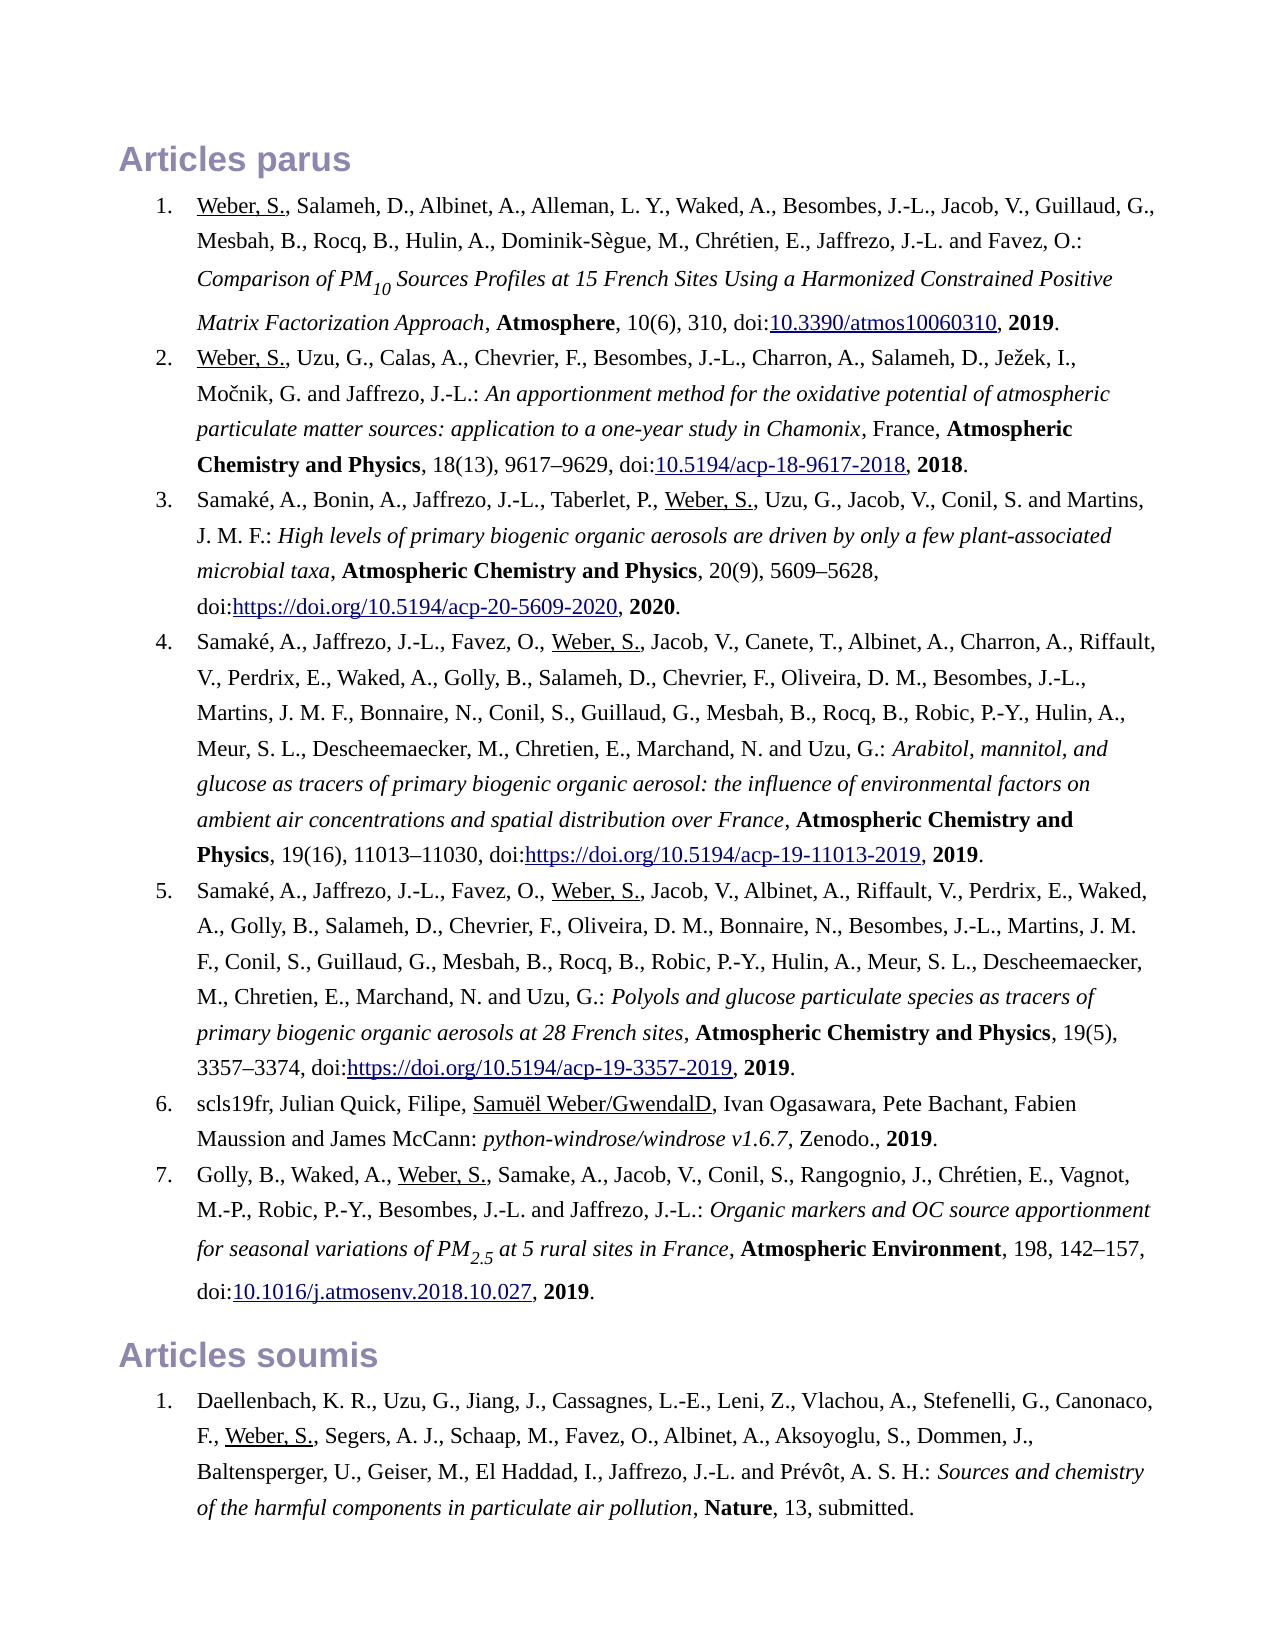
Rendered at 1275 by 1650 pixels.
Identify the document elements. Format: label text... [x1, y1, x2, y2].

list Weber, S., Uzu, G., Calas, A., Chevrier, F., Besombes, J.-L., Charron, A., Salameh, D., Ježek, I., Močnik, G. and Jaffrezo, J.-L.: An apportionment method for the oxidative potential of atmospheric particulate matter sources: application to a one-year study in Chamonix, France, Atmospheric Chemistry and Physics, 18(13), 9617–9629, doi:10.5194/acp-18-9617-2018, 2018. [155, 344, 1157, 477]
list Golly, B., Waked, A., Weber, S., Samake, A., Jacob, V., Conil, S., Rangognio, J., Chrétien, E., Vagnot, M.-P., Robic, P.-Y., Besombes, J.-L. and Jaffrezo, J.-L.: Organic markers and OC source apportionment for seasonal variations of PM2.5 at 5 rural sites in France, Atmospheric Environment, 198, 142–157, doi:10.1016/j.atmosenv.2018.10.027, 2019. [155, 1161, 1157, 1304]
list Daellenbach, K. R., Uzu, G., Jiang, J., Cassagnes, L.-E., Leni, Z., Vlachou, A., Stefenelli, G., Canonaco, F., Weber, S., Segers, A. J., Schaap, M., Favez, O., Albinet, A., Aksoyoglu, S., Dommen, J., Baltensperger, U., Geiser, M., El Haddad, I., Jaffrezo, J.-L. and Prévôt, A. S. H.: Sources and chemistry of the harmful components in particulate air pollution, Nature, 13, submitted. [155, 1387, 1157, 1520]
list Samaké, A., Jaffrezo, J.-L., Favez, O., Weber, S., Jacob, V., Canete, T., Albinet, A., Charron, A., Riffault, V., Perdrix, E., Waked, A., Golly, B., Salameh, D., Chevrier, F., Oliveira, D. M., Besombes, J.-L., Martins, J. M. F., Bonnaire, N., Conil, S., Guillaud, G., Mesbah, B., Rocq, B., Robic, P.-Y., Hulin, A., Meur, S. L., Descheemaecker, M., Chretien, E., Marchand, N. and Uzu, G.: Arabitol, mannitol, and glucose as tracers of primary biogenic organic aerosol: the influence of environmental factors on ambient air concentrations and spatial distribution over France, Atmospheric Chemistry and Physics, 19(16), 11013–11030, doi:https://doi.org/10.5194/acp-19-11013-2019, 2019. [155, 628, 1157, 868]
subtitle Articles parus [118, 139, 1157, 179]
subtitle Articles soumis [118, 1334, 1157, 1374]
list Weber, S., Salameh, D., Albinet, A., Alleman, L. Y., Waked, A., Besombes, J.-L., Jacob, V., Guillaud, G., Mesbah, B., Rocq, B., Hulin, A., Dominik-Sègue, M., Chrétien, E., Jaffrezo, J.-L. and Favez, O.: Comparison of PM10 Sources Profiles at 15 French Sites Using a Harmonized Constrained Positive Matrix Factorization Approach, Atmosphere, 10(6), 310, doi:10.3390/atmos10060310, 2019. [155, 192, 1157, 335]
list Samaké, A., Bonin, A., Jaffrezo, J.-L., Taberlet, P., Weber, S., Uzu, G., Jacob, V., Conil, S. and Martins, J. M. F.: High levels of primary biogenic organic aerosols are driven by only a few plant-associated microbial taxa, Atmospheric Chemistry and Physics, 20(9), 5609–5628, doi:https://doi.org/10.5194/acp-20-5609-2020, 2020. [155, 486, 1157, 619]
list Samaké, A., Jaffrezo, J.-L., Favez, O., Weber, S., Jacob, V., Albinet, A., Riffault, V., Perdrix, E., Waked, A., Golly, B., Salameh, D., Chevrier, F., Oliveira, D. M., Bonnaire, N., Besombes, J.-L., Martins, J. M. F., Conil, S., Guillaud, G., Mesbah, B., Rocq, B., Robic, P.-Y., Hulin, A., Meur, S. L., Descheemaecker, M., Chretien, E., Marchand, N. and Uzu, G.: Polyols and glucose particulate species as tracers of primary biogenic organic aerosols at 28 French sites, Atmospheric Chemistry and Physics, 19(5), 3357–3374, doi:https://doi.org/10.5194/acp-19-3357-2019, 2019. [155, 877, 1157, 1081]
list scls19fr, Julian Quick, Filipe, Samuël Weber/GwendalD, Ivan Ogasawara, Pete Bachant, Fabien Maussion and James McCann: python-windrose/windrose v1.6.7, Zenodo., 2019. [155, 1090, 1157, 1152]
